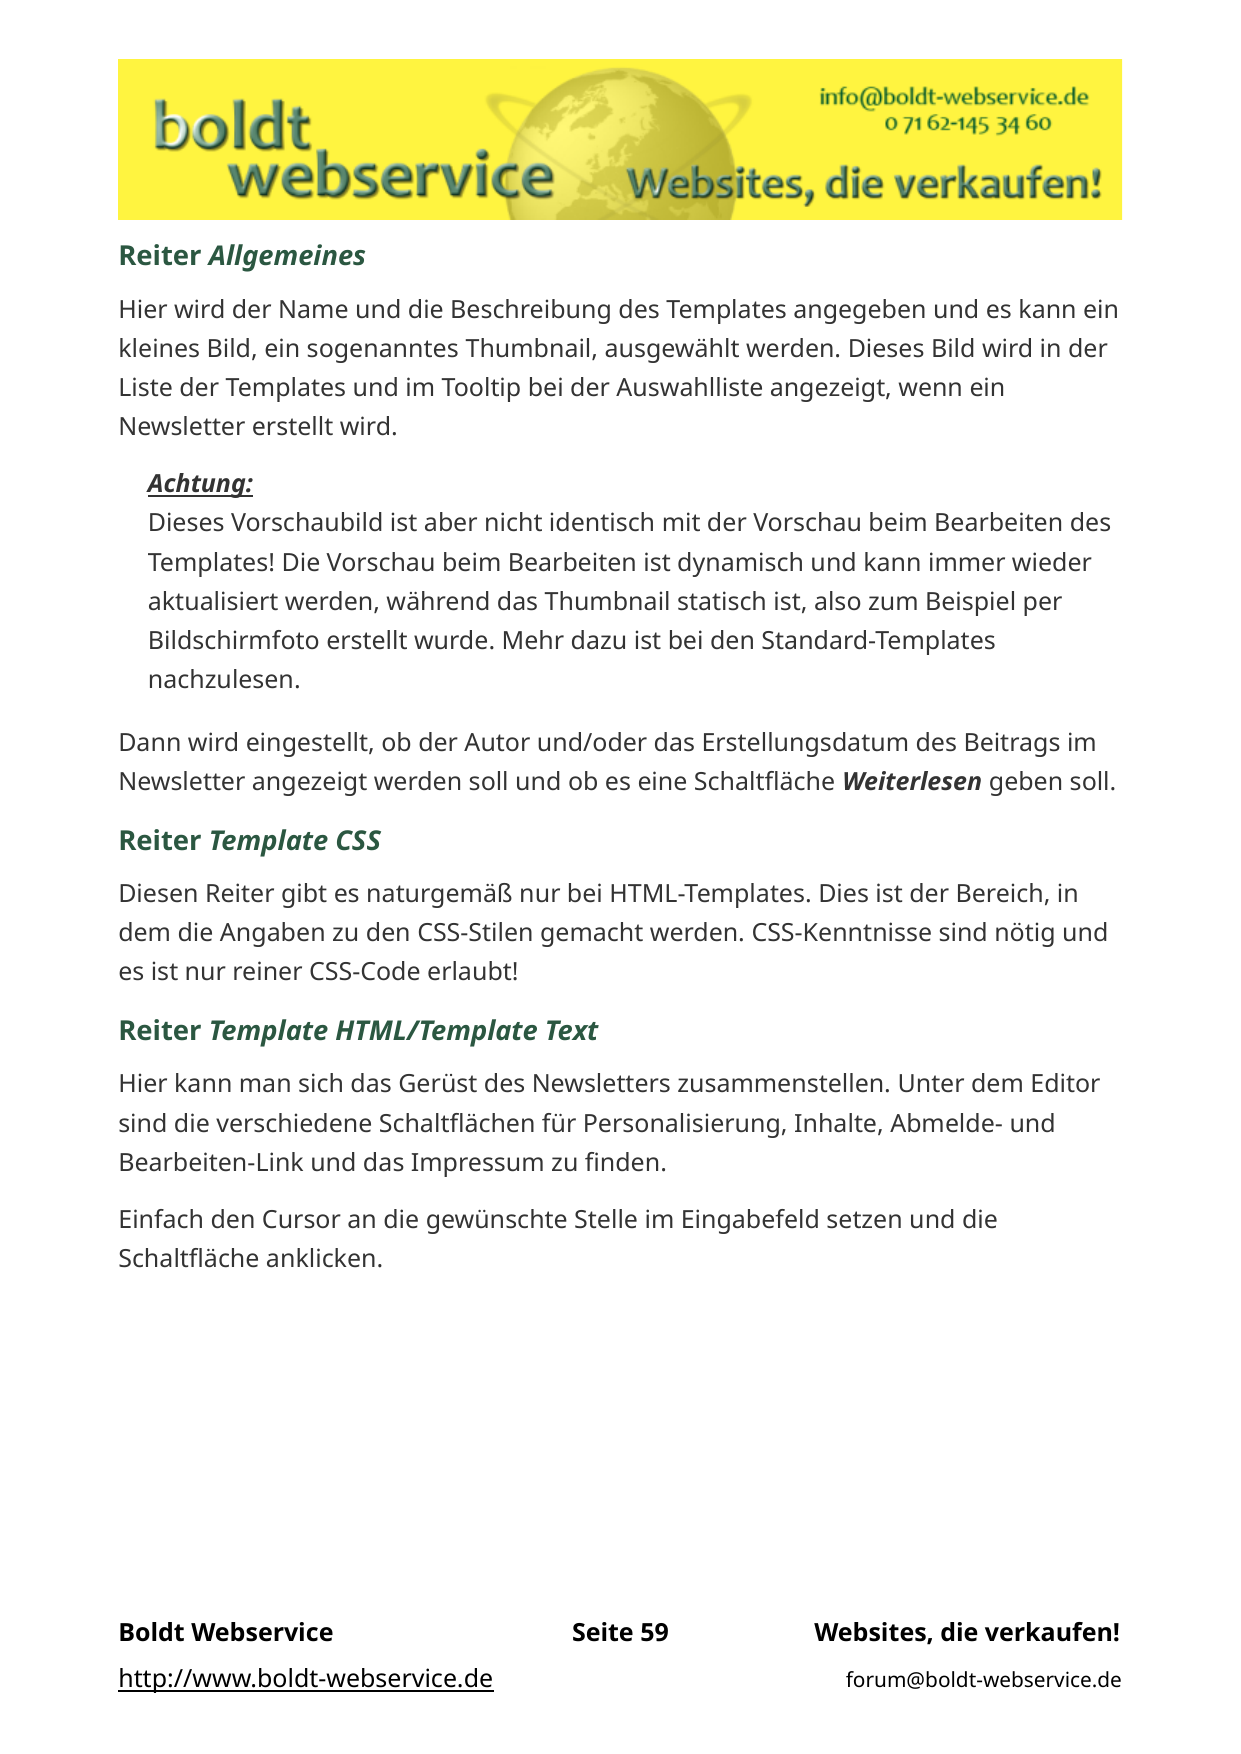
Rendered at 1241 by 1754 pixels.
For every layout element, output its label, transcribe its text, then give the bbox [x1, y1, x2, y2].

text Hier kann man sich das Gerüst des Newsletters zusammenstellen. Unter dem Editor sind die verschiedene Schaltflächen für Personalisierung, Inhalte, Abmelde- und Bearbeiten-Link und das Impressum zu finden. [118, 1066, 1122, 1178]
picture [118, 59, 1123, 220]
subtitle Reiter Template HTML/Template Text [118, 1011, 1122, 1048]
text Diesen Reiter gibt es naturgemäß nur bei HTML-Templates. Dies ist der Bereich, in dem die Angaben zu den CSS-Stilen gemacht werden. CSS-Kenntnisse sind nötig und es ist nur reiner CSS-Code erlaubt! [118, 876, 1122, 988]
subtitle Reiter Allgemeines [118, 236, 1122, 274]
text Einfach den Cursor an die gewünschte Stelle im Eingabefeld setzen und die Schaltfläche anklicken. [118, 1201, 1122, 1274]
text Achtung: Dieses Vorschaubild ist aber nicht identisch mit der Vorschau beim Bearbeiten des Templates! Die Vorschau beim Bearbeiten ist dynamisch und kann immer wieder aktualisiert werden, während das Thumbnail statisch ist, also zum Beispiel per Bildschirmfoto erstellt wurde. Mehr dazu ist bei den Standard-Templates nachzulesen. [148, 466, 1122, 696]
subtitle Reiter Template CSS [118, 821, 1122, 858]
text Hier wird der Name und die Beschreibung des Templates angegeben und es kann ein kleines Bild, ein sogenanntes Thumbnail, ausgewählt werden. Dieses Bild wird in der Liste der Templates und im Tooltip bei der Auswahlliste angezeigt, wenn ein Newsletter erstellt wird. [118, 291, 1122, 443]
text Dann wird eingestellt, ob der Autor und/oder das Erstellungsdatum des Beitrags im Newsletter angezeigt werden soll und ob es eine Schaltfläche Weiterlesen geben soll. [118, 724, 1122, 798]
